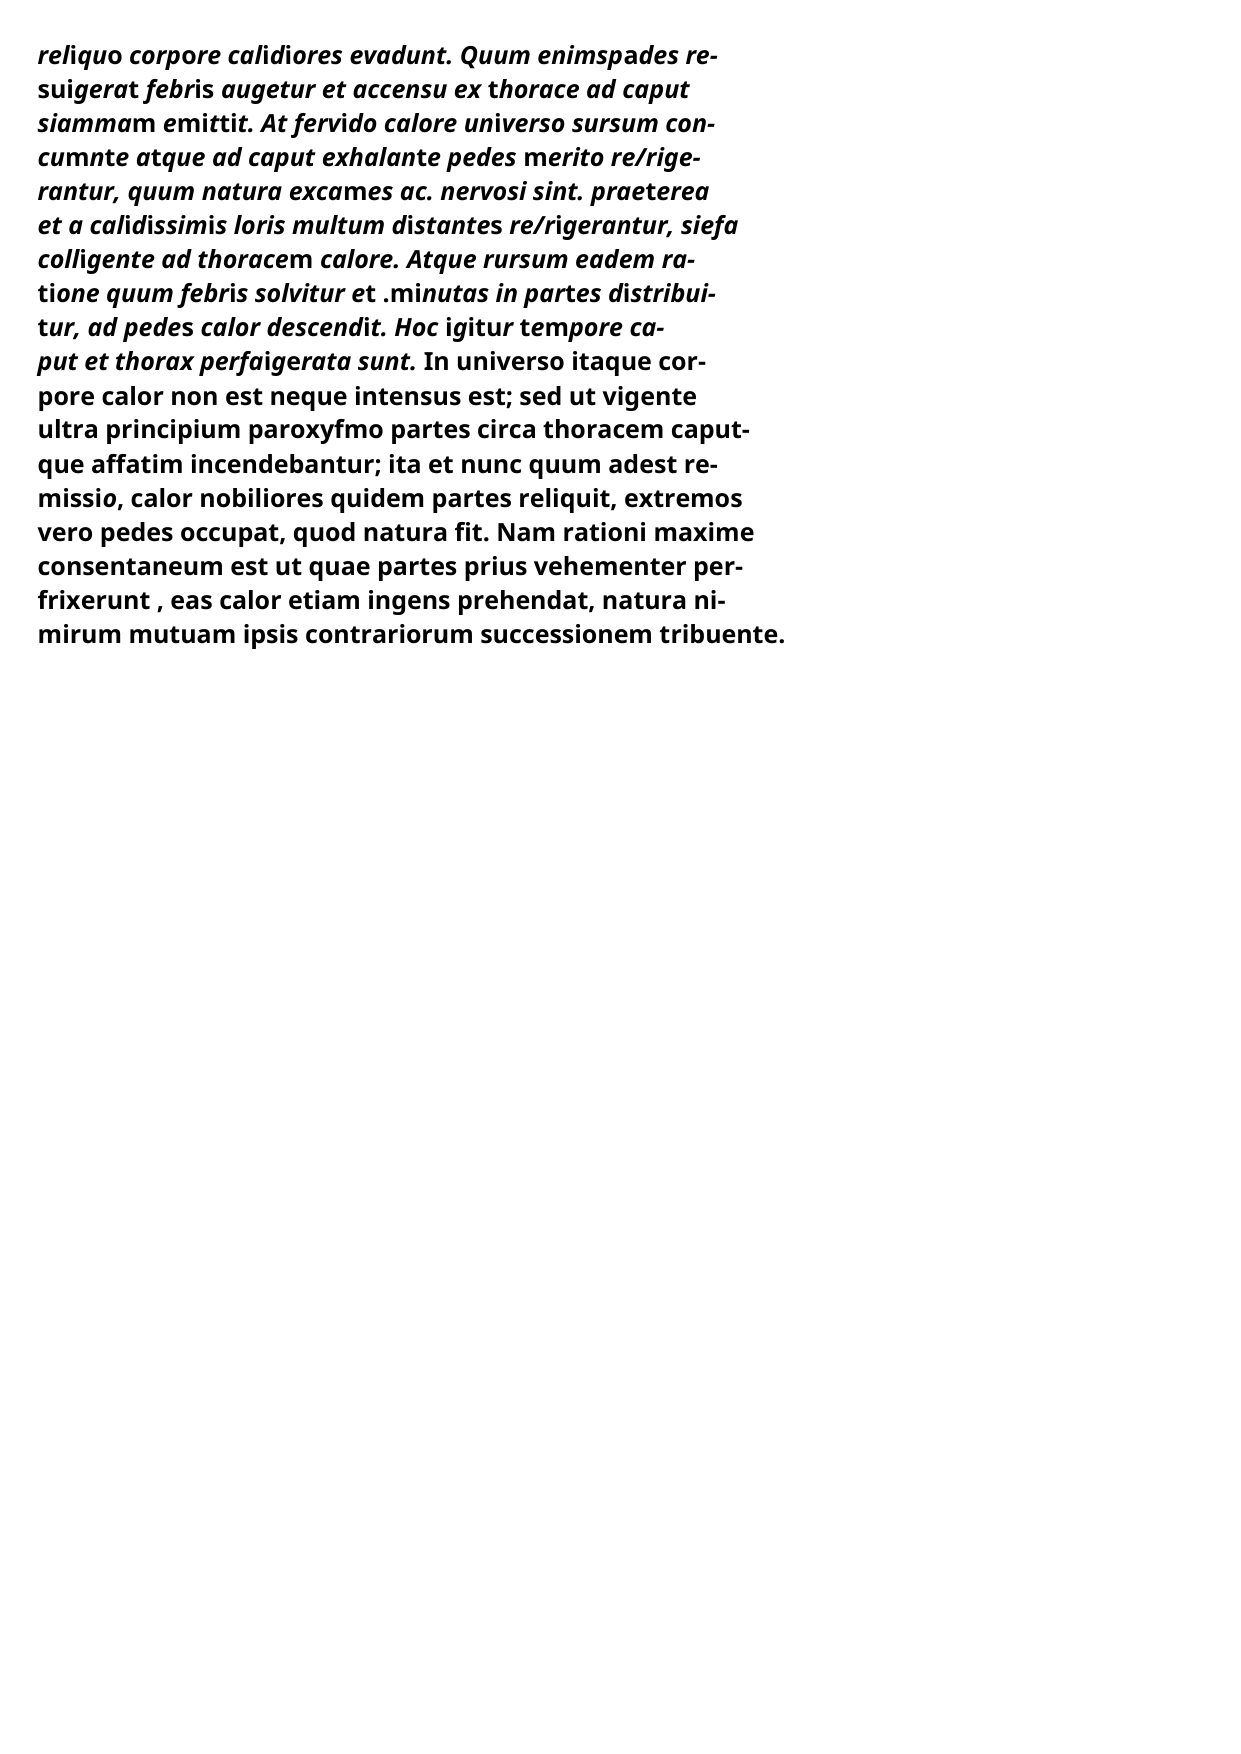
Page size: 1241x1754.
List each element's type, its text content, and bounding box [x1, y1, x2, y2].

text reliquo corpore calidiores evadunt. Quum enimspades re- suigerat febris augetur et accensu ex thorace ad caput siammam emittit. At fervido calore universo sursum con- cumnte atque ad caput exhalante pedes merito re/rige- rantur, quum natura excames ac. nervosi sint. praeterea et a calidissimis loris multum distantes re/rigerantur, siefa colligente ad thoracem calore. Atque rursum eadem ra- tione quum febris solvitur et .minutas in partes distribui- tur, ad pedes calor descendit. Hoc igitur tempore ca- put et thorax perfaigerata sunt. In universo itaque cor- pore calor non est neque intensus est; sed ut vigente ultra principium paroxyfmo partes circa thoracem caput- que affatim incendebantur; ita et nunc quum adest re- missio, calor nobiliores quidem partes reliquit, extremos vero pedes occupat, quod natura fit. Nam rationi maxime consentaneum est ut quae partes prius vehementer per- frixerunt , eas calor etiam ingens prehendat, natura ni- mirum mutuam ipsis contrariorum successionem tribuente. [37, 37, 1203, 651]
